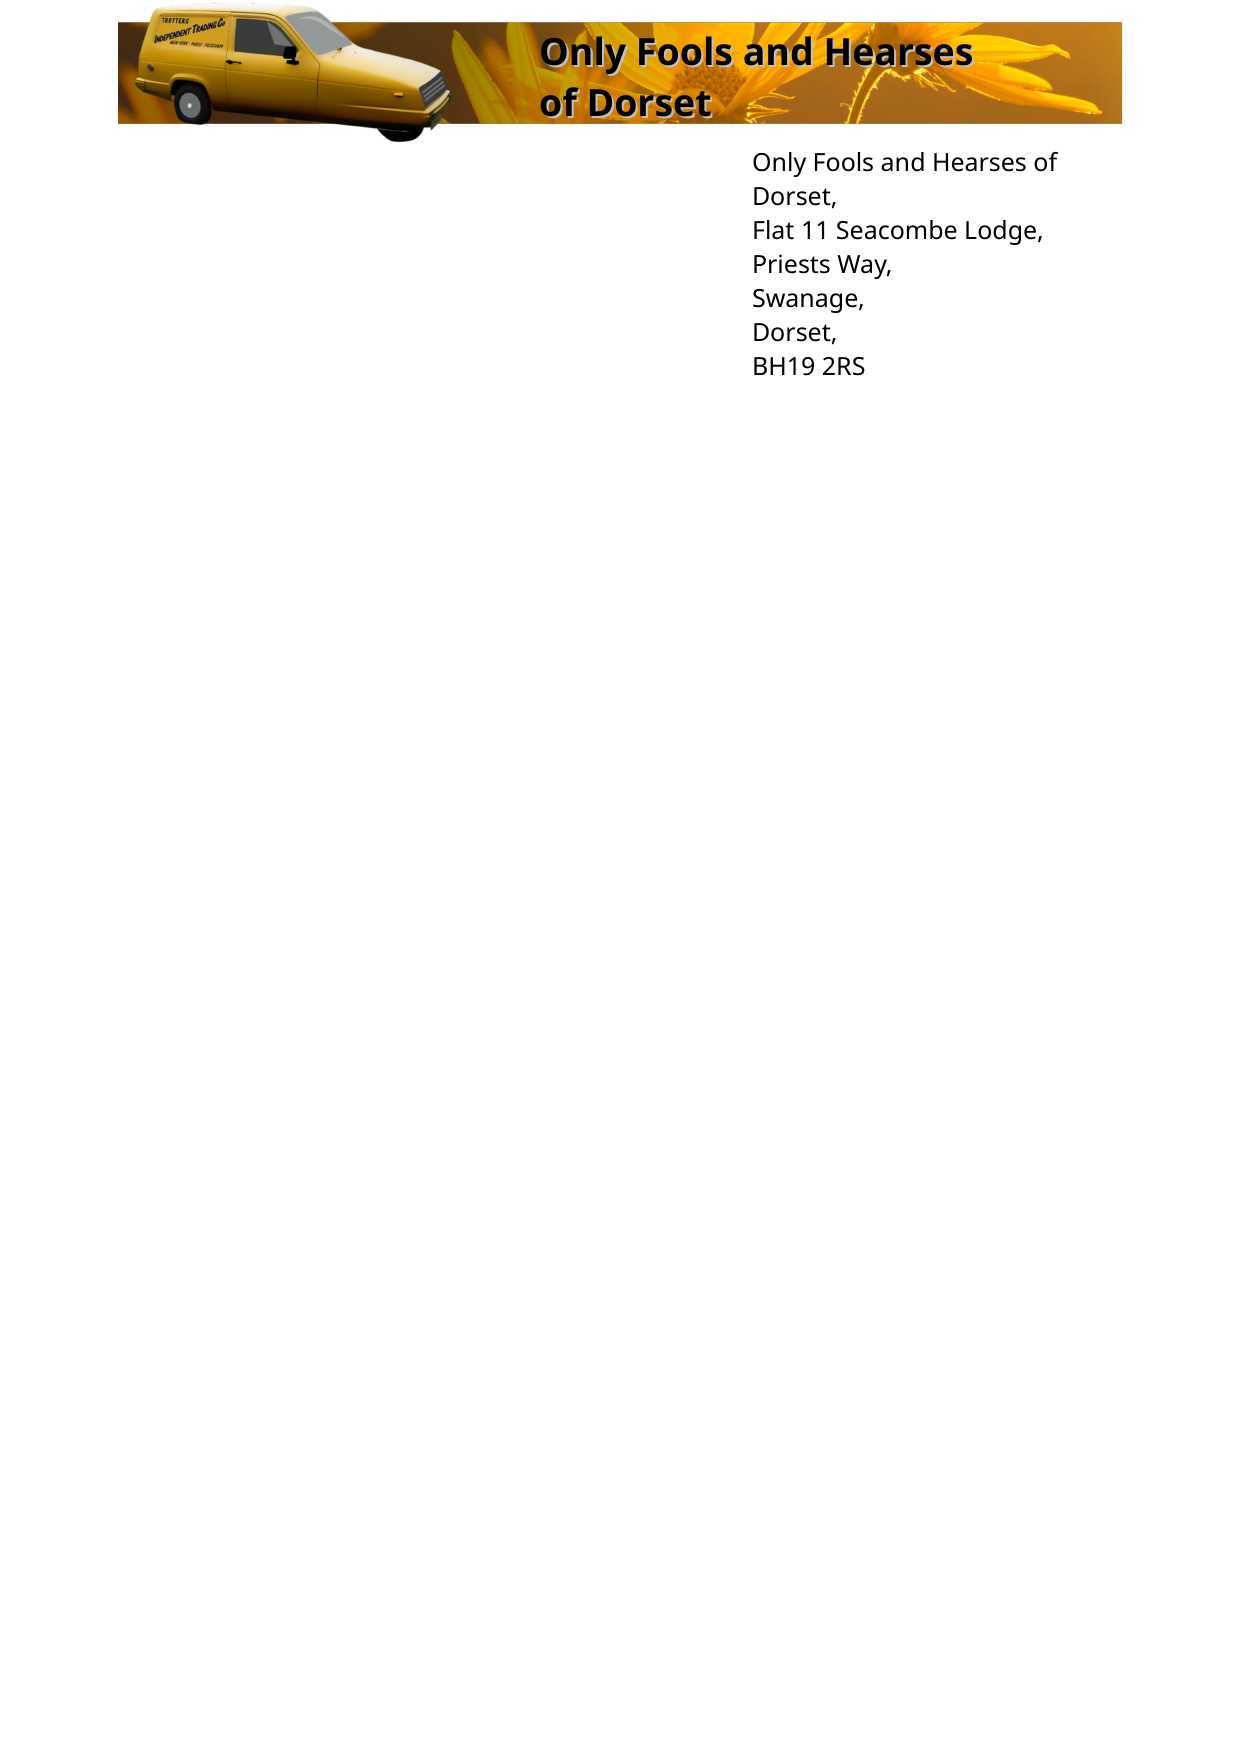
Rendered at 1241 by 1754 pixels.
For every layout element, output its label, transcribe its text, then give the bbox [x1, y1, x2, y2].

text Priests Way, [752, 247, 1123, 281]
text BH19 2RS [752, 349, 1123, 383]
text Swanage, [752, 281, 1123, 315]
text Flat 11 Seacombe Lodge, [752, 213, 1123, 247]
text Only Fools and Hearses of Dorset, [752, 145, 1123, 213]
text Dorset, [752, 315, 1123, 349]
picture [118, 0, 1123, 145]
